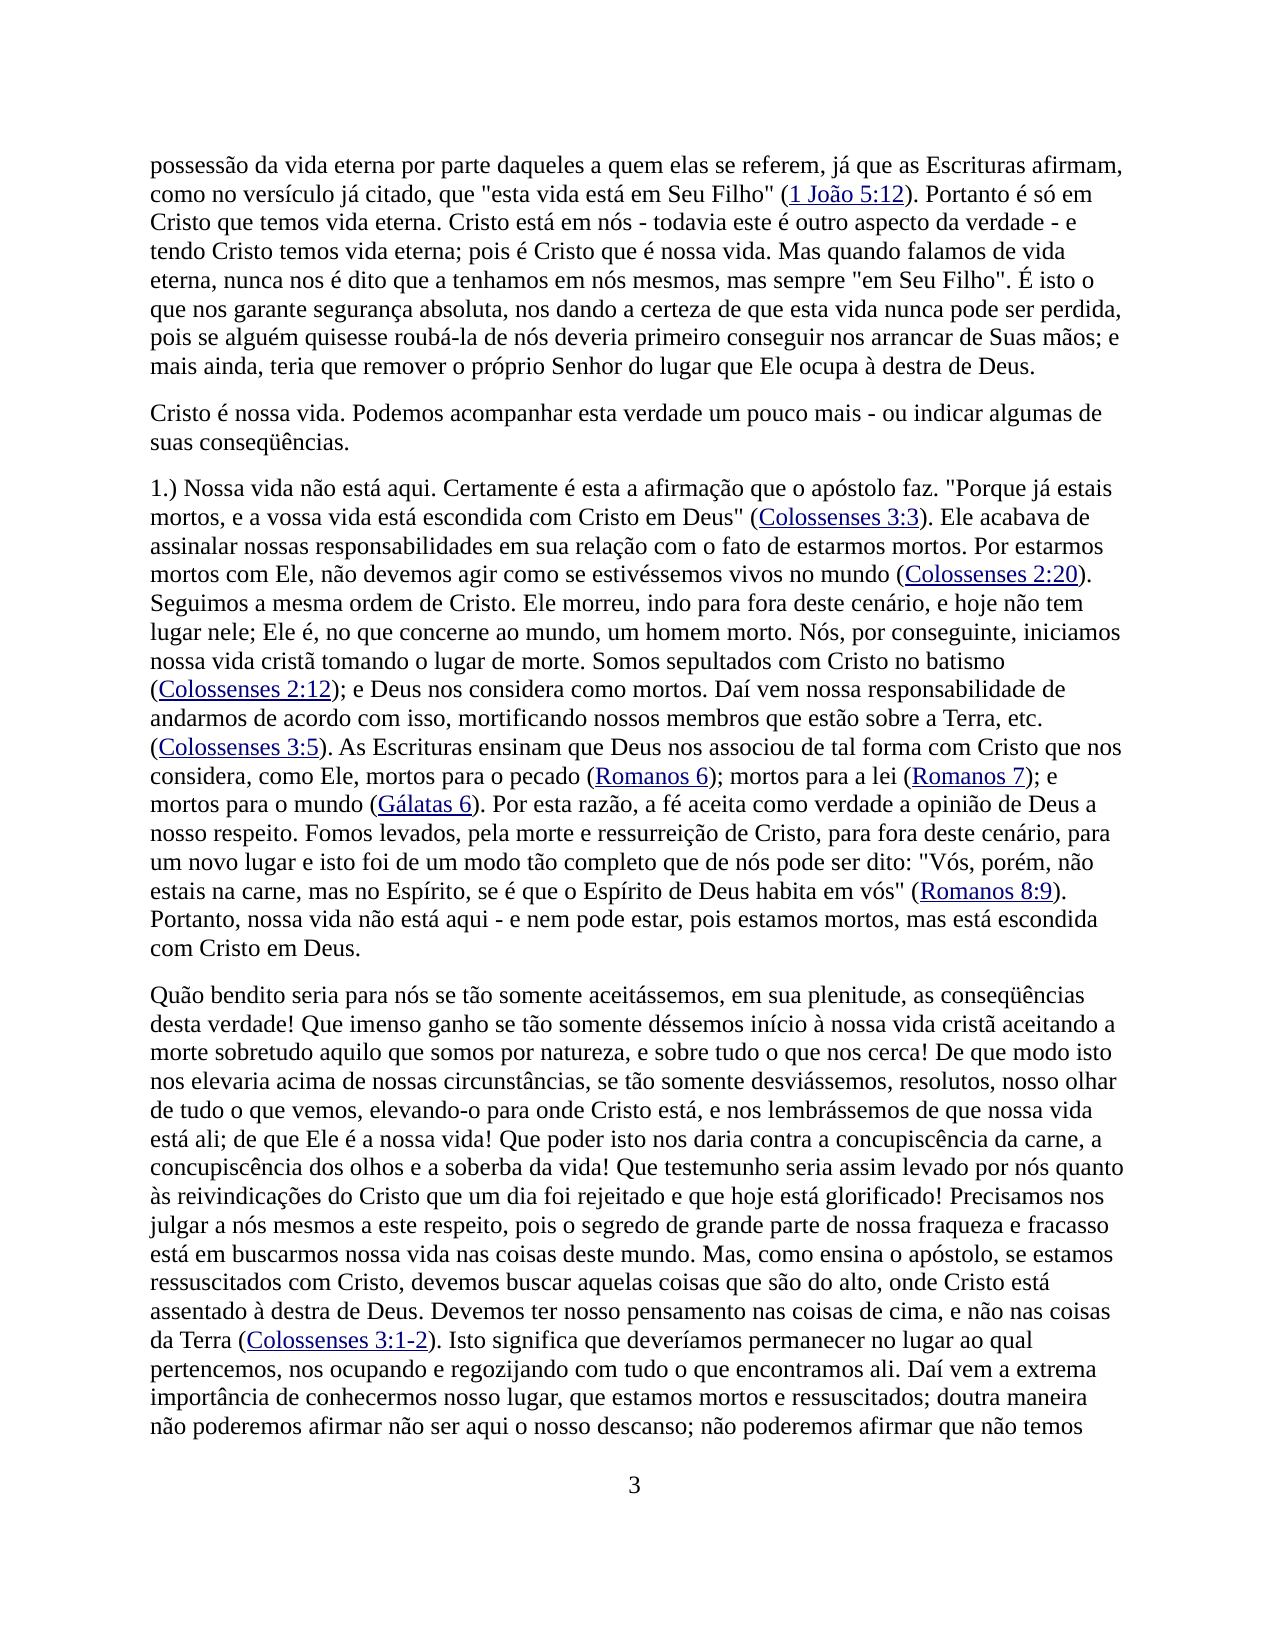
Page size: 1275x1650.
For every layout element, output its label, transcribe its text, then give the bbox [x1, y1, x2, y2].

text Quão bendito seria para nós se tão somente aceitássemos, em sua plenitude, as conseqüências desta verdade! Que imenso ganho se tão somente déssemos início à nossa vida cristã aceitando a morte sobretudo aquilo que somos por natureza, e sobre tudo o que nos cerca! De que modo isto nos elevaria acima de nossas circunstâncias, se tão somente desviássemos, resolutos, nosso olhar de tudo o que vemos, elevando-o para onde Cristo está, e nos lembrássemos de que nossa vida está ali; de que Ele é a nossa vida! Que poder isto nos daria contra a concupiscência da carne, a concupiscência dos olhos e a soberba da vida! Que testemunho seria assim levado por nós quanto às reivindicações do Cristo que um dia foi rejeitado e que hoje está glorificado! Precisamos nos julgar a nós mesmos a este respeito, pois o segredo de grande parte de nossa fraqueza e fracasso está em buscarmos nossa vida nas coisas deste mundo. Mas, como ensina o apóstolo, se estamos ressuscitados com Cristo, devemos buscar aquelas coisas que são do alto, onde Cristo está assentado à destra de Deus. Devemos ter nosso pensamento nas coisas de cima, e não nas coisas da Terra (Colossenses 3:1-2). Isto significa que deveríamos permanecer no lugar ao qual pertencemos, nos ocupando e regozijando com tudo o que encontramos ali. Daí vem a extrema importância de conhecermos nosso lugar, que estamos mortos e ressuscitados; doutra maneira não poderemos afirmar não ser aqui o nosso descanso; não poderemos afirmar que não temos [150, 980, 1125, 1440]
text Cristo é nossa vida. Podemos acompanhar esta verdade um pouco mais - ou indicar algumas de suas conseqüências. [150, 398, 1125, 455]
text possessão da vida eterna por parte daqueles a quem elas se referem, já que as Escrituras afirmam, como no versículo já citado, que "esta vida está em Seu Filho" (1 João 5:12). Portanto é só em Cristo que temos vida eterna. Cristo está em nós - todavia este é outro aspecto da verdade - e tendo Cristo temos vida eterna; pois é Cristo que é nossa vida. Mas quando falamos de vida eterna, nunca nos é dito que a tenhamos em nós mesmos, mas sempre "em Seu Filho". É isto o que nos garante segurança absoluta, nos dando a certeza de que esta vida nunca pode ser perdida, pois se alguém quisesse roubá-la de nós deveria primeiro conseguir nos arrancar de Suas mãos; e mais ainda, teria que remover o próprio Senhor do lugar que Ele ocupa à destra de Deus. [150, 150, 1125, 380]
text 1.) Nossa vida não está aqui. Certamente é esta a afirmação que o apóstolo faz. "Porque já estais mortos, e a vossa vida está escondida com Cristo em Deus" (Colossenses 3:3). Ele acabava de assinalar nossas responsabilidades em sua relação com o fato de estarmos mortos. Por estarmos mortos com Ele, não devemos agir como se estivéssemos vivos no mundo (Colossenses 2:20). Seguimos a mesma ordem de Cristo. Ele morreu, indo para fora deste cenário, e hoje não tem lugar nele; Ele é, no que concerne ao mundo, um homem morto. Nós, por conseguinte, iniciamos nossa vida cristã tomando o lugar de morte. Somos sepultados com Cristo no batismo (Colossenses 2:12); e Deus nos considera como mortos. Daí vem nossa responsabilidade de andarmos de acordo com isso, mortificando nossos membros que estão sobre a Terra, etc. (Colossenses 3:5). As Escrituras ensinam que Deus nos associou de tal forma com Cristo que nos considera, como Ele, mortos para o pecado (Romanos 6); mortos para a lei (Romanos 7); e mortos para o mundo (Gálatas 6). Por esta razão, a fé aceita como verdade a opinião de Deus a nosso respeito. Fomos levados, pela morte e ressurreição de Cristo, para fora deste cenário, para um novo lugar e isto foi de um modo tão completo que de nós pode ser dito: "Vós, porém, não estais na carne, mas no Espírito, se é que o Espírito de Deus habita em vós" (Romanos 8:9). Portanto, nossa vida não está aqui - e nem pode estar, pois estamos mortos, mas está escondida com Cristo em Deus. [150, 473, 1125, 962]
